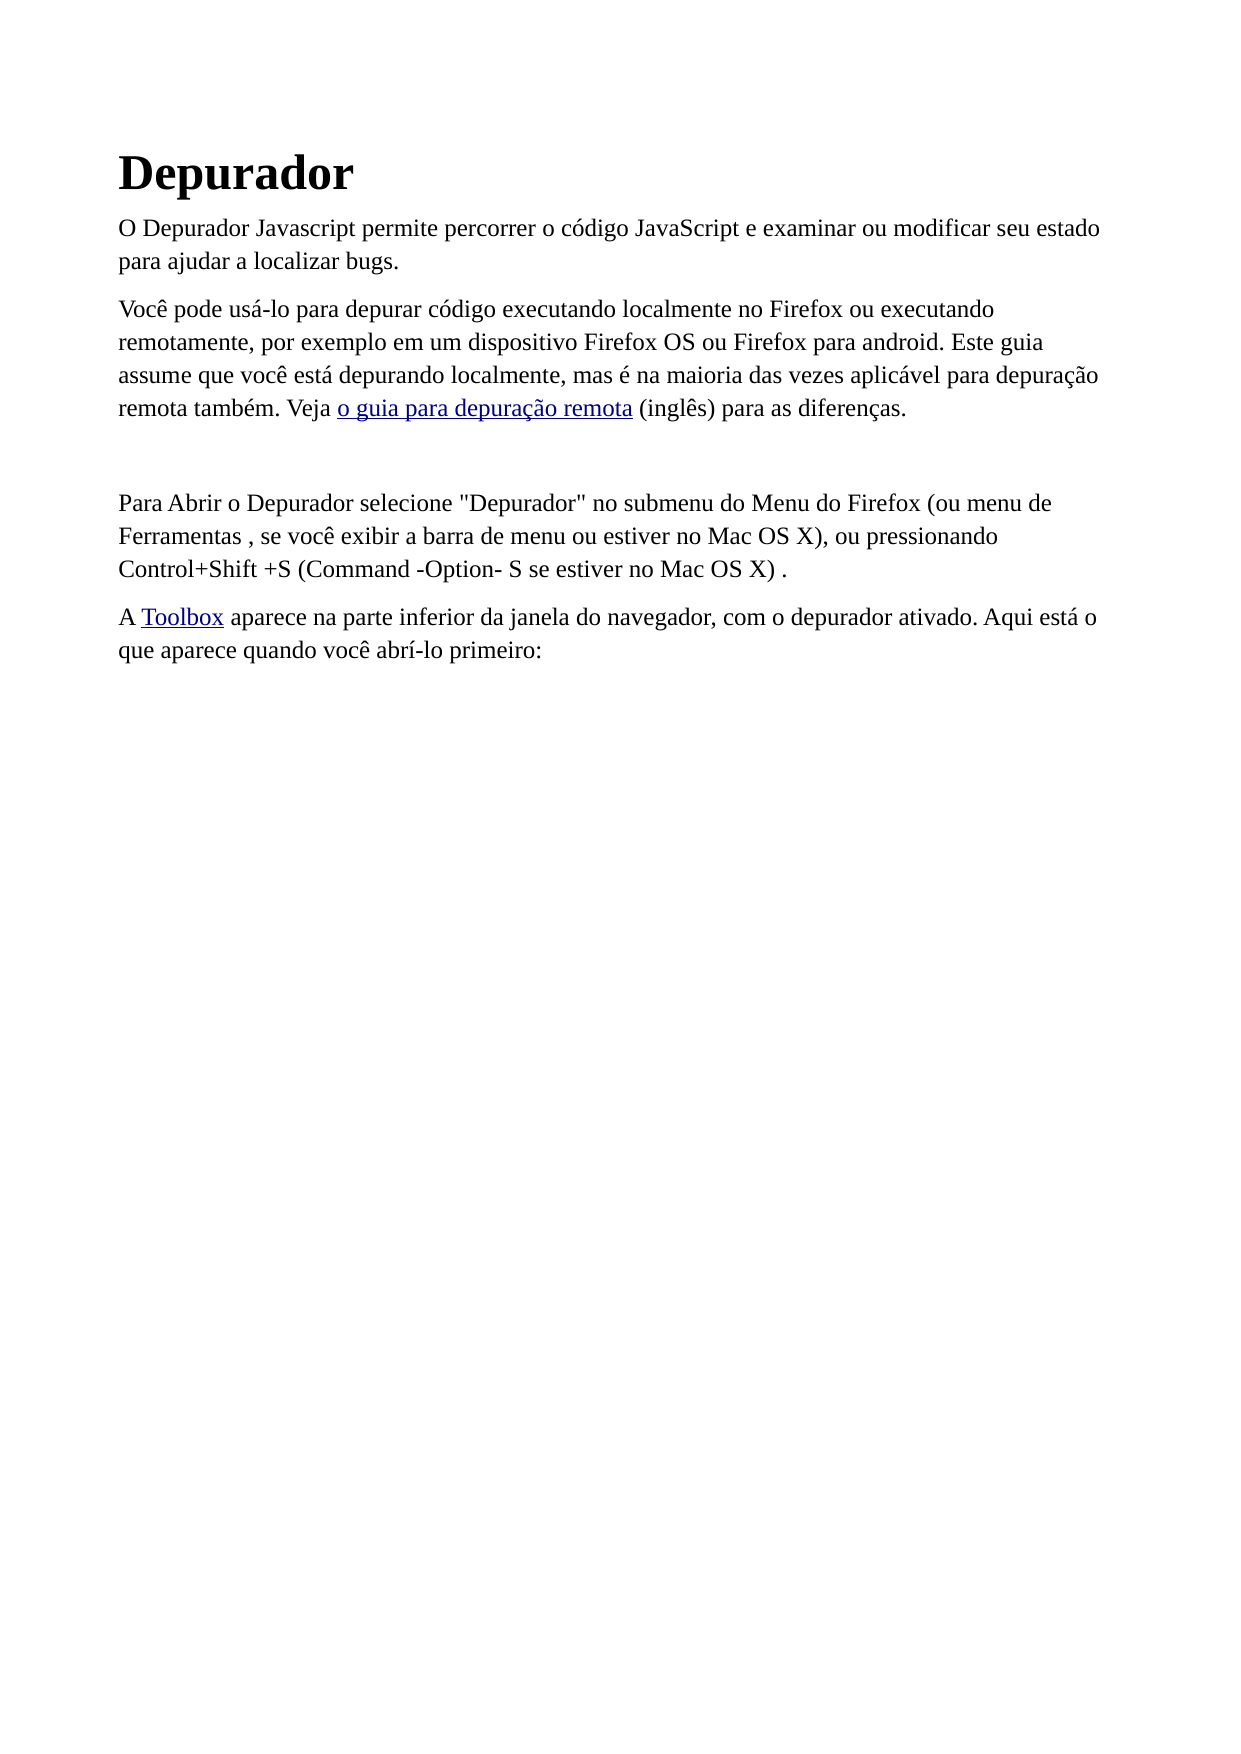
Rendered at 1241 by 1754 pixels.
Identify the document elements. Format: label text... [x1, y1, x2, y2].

text Para Abrir o Depurador selecione "Depurador" no submenu do Menu do Firefox (ou menu de Ferramentas , se você exibir a barra de menu ou estiver no Mac OS X), ou pressionando Control+Shift +S (Command -Option- S se estiver no Mac OS X) . [118, 488, 1122, 583]
subtitle Depurador [118, 143, 1122, 201]
text A Toolbox aparece na parte inferior da janela do navegador, com o depurador ativado. Aqui está o que aparece quando você abrí-lo primeiro: [118, 602, 1122, 663]
text O Depurador Javascript permite percorrer o código JavaScript e examinar ou modificar seu estado para ajudar a localizar bugs. [118, 213, 1122, 275]
text Você pode usá-lo para depurar código executando localmente no Firefox ou executando remotamente, por exemplo em um dispositivo Firefox OS ou Firefox para android. Este guia assume que você está depurando localmente, mas é na maioria das vezes aplicável para depuração remota também. Veja o guia para depuração remota (inglês) para as diferenças. [118, 294, 1122, 422]
